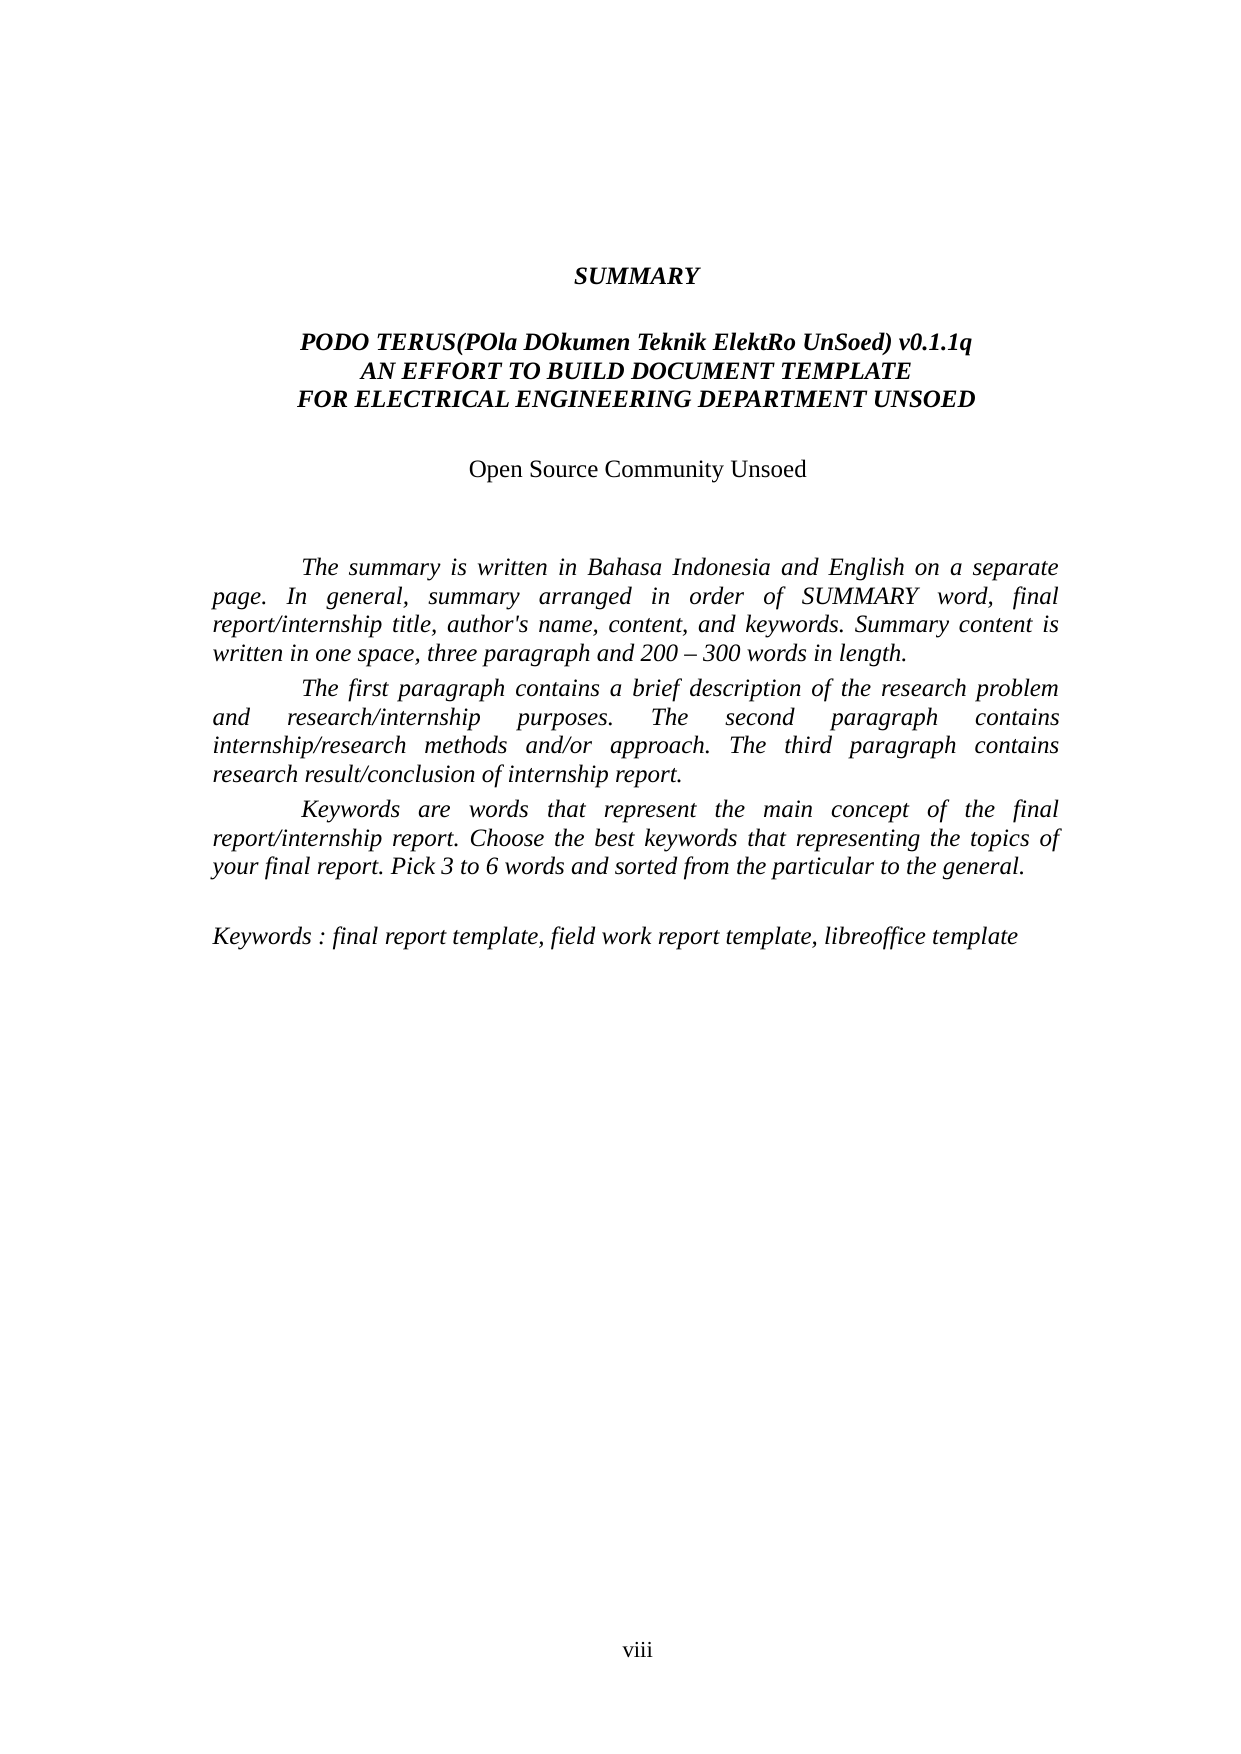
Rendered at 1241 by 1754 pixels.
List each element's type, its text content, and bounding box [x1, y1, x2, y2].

text Keywords : final report template, field work report template, libreoffice template [212, 921, 1062, 949]
text The summary is written in Bahasa Indonesia and English on a separate page. In general, summary arranged in order of SUMMARY word, final report/internship title, author's name, content, and keywords. Summary content is written in one space, three paragraph and 200 – 300 words in length. [212, 552, 1062, 667]
text Open Source Community Unsoed [212, 454, 1062, 483]
text PODO TERUS(POla DOkumen Teknik ElektRo UnSoed) v0.1.1q AN EFFORT TO BUILD DOCUMENT TEMPLATE FOR ELECTRICAL ENGINEERING DEPARTMENT UNSOED [212, 327, 1062, 413]
text The first paragraph contains a brief description of the research problem and research/internship purposes. The second paragraph contains internship/research methods and/or approach. The third paragraph contains research result/conclusion of internship report. [212, 673, 1062, 788]
text Keywords are words that represent the main concept of the final report/internship report. Choose the best keywords that representing the topics of your final report. Pick 3 to 6 words and sorted from the particular to the general. [212, 794, 1062, 880]
subtitle SUMMARY [212, 261, 1062, 290]
